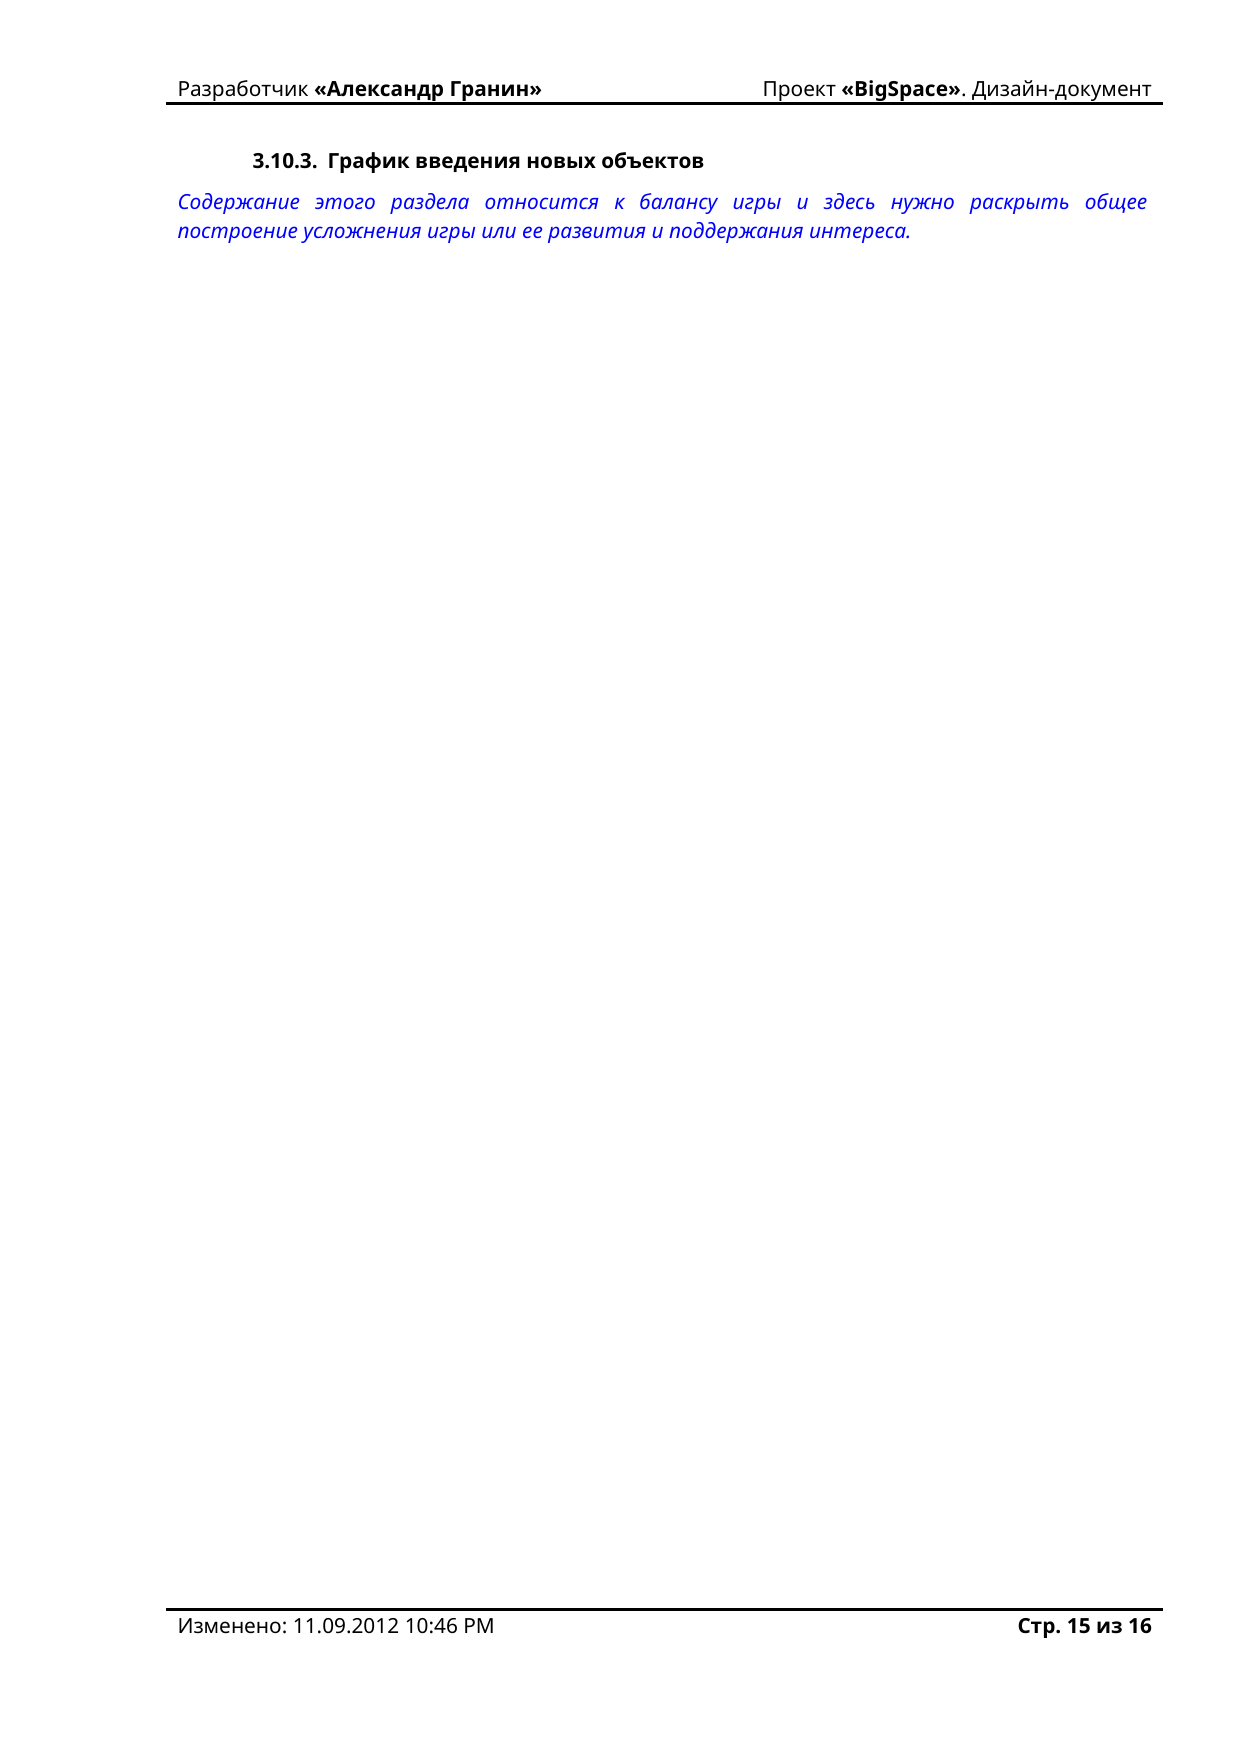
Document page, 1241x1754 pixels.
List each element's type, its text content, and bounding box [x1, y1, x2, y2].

text Содержание этого раздела относится к балансу игры и здесь нужно раскрыть общее построение усложнения игры или ее развития и поддержания интереса. [177, 187, 1152, 244]
subtitle График введения новых объектов [252, 146, 1152, 175]
